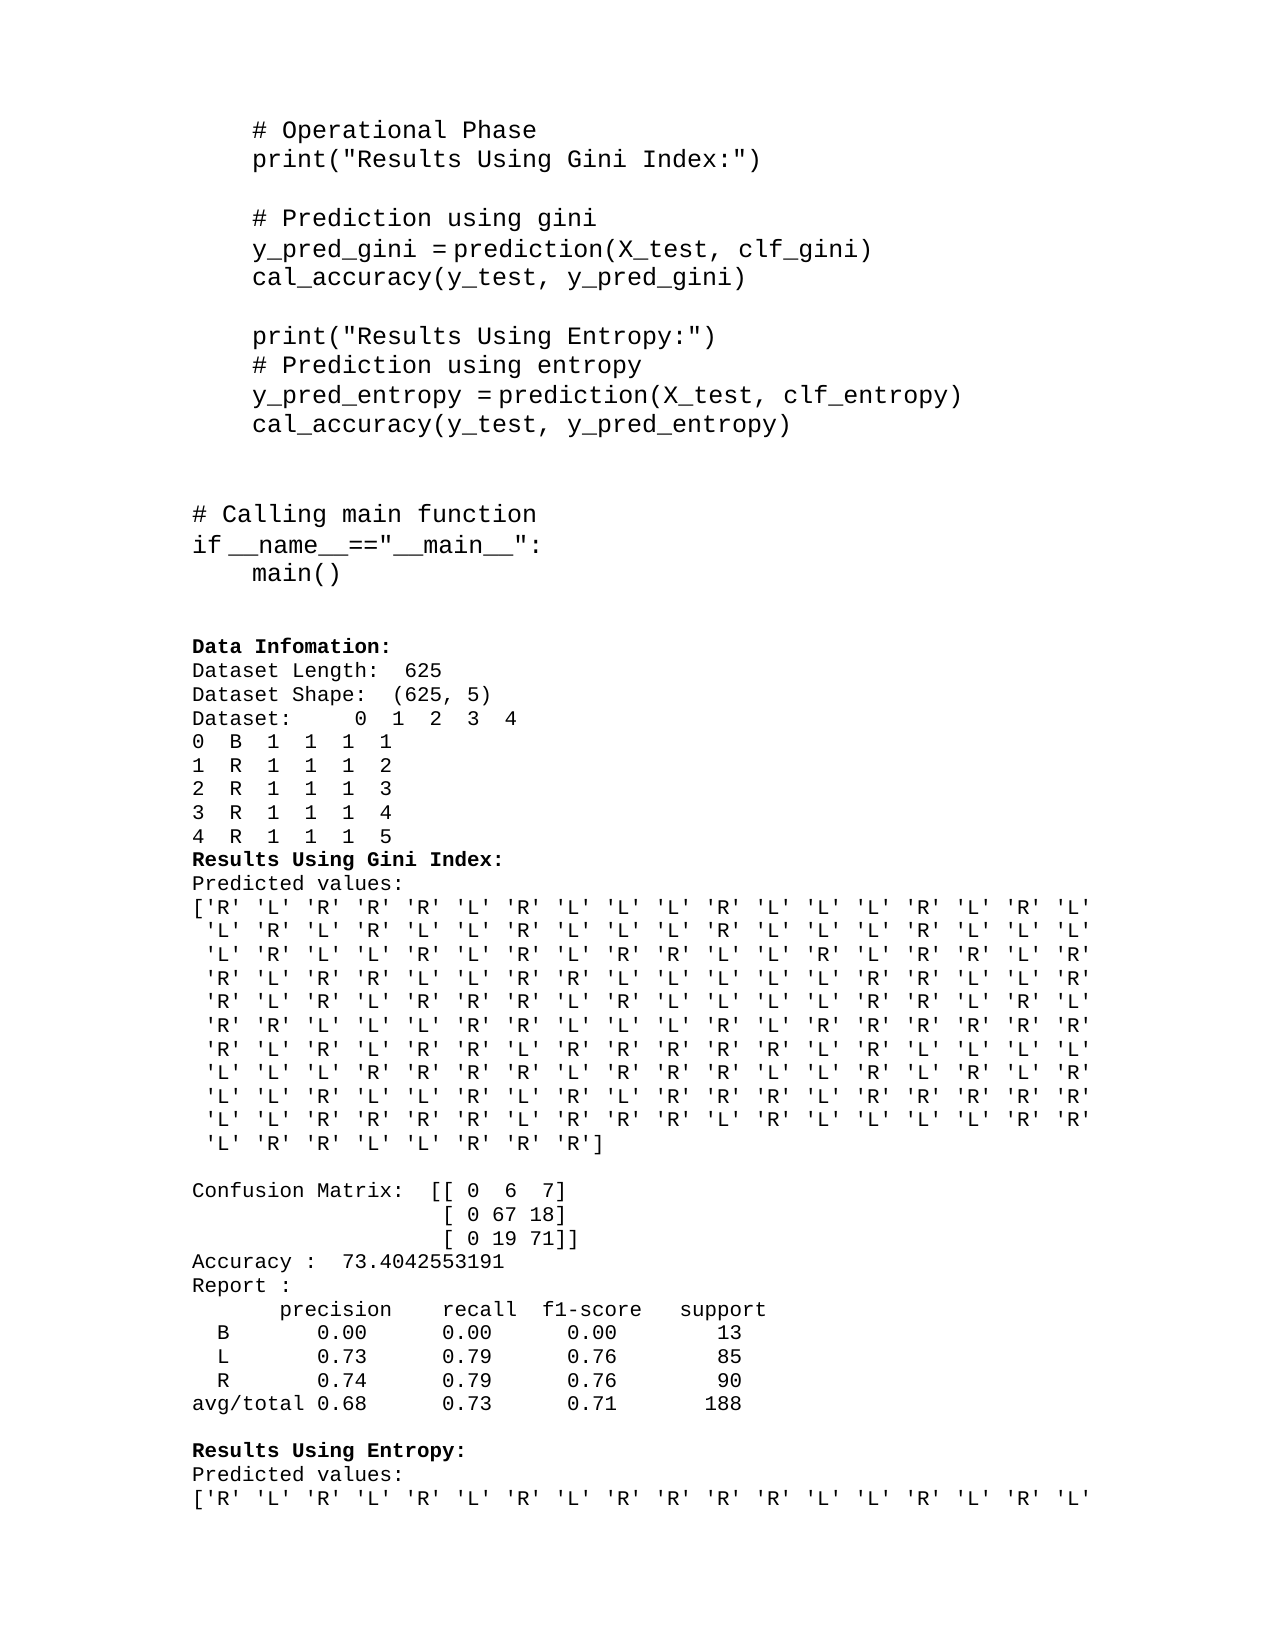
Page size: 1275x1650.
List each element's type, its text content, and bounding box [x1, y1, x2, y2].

list 'R' 'L' 'R' 'R' 'L' 'L' 'R' 'R' 'L' 'L' 'L' 'L' 'L' 'R' 'R' 'L' 'L' 'R' [162, 968, 1157, 991]
list 'L' 'L' 'R' 'R' 'R' 'R' 'L' 'R' 'R' 'R' 'L' 'R' 'L' 'L' 'L' 'L' 'R' 'R' [162, 1109, 1157, 1133]
list Dataset Length: 625 [162, 660, 1157, 684]
list ['R' 'L' 'R' 'R' 'R' 'L' 'R' 'L' 'L' 'L' 'R' 'L' 'L' 'L' 'R' 'L' 'R' 'L' [162, 897, 1157, 920]
list Results Using Entropy: [162, 1441, 1157, 1464]
list 3 R 1 1 1 4 [162, 802, 1157, 826]
list 0 B 1 1 1 1 [162, 731, 1157, 755]
list Predicted values: [162, 873, 1157, 897]
list B 0.00 0.00 0.00 13 [162, 1322, 1157, 1346]
list Dataset: 0 1 2 3 4 [162, 707, 1157, 731]
list ['R' 'L' 'R' 'L' 'R' 'L' 'R' 'L' 'R' 'R' 'R' 'R' 'L' 'L' 'R' 'L' 'R' 'L' [162, 1488, 1157, 1511]
list Data Infomation: [162, 637, 1157, 660]
list 2 R 1 1 1 3 [162, 778, 1157, 802]
list Results Using Gini Index: [162, 849, 1157, 873]
list 'R' 'L' 'R' 'L' 'R' 'R' 'R' 'L' 'R' 'L' 'L' 'L' 'L' 'R' 'R' 'L' 'R' 'L' [162, 991, 1157, 1015]
list [ 0 67 18] [162, 1204, 1157, 1228]
list L 0.73 0.79 0.76 85 [162, 1346, 1157, 1369]
list 4 R 1 1 1 5 [162, 826, 1157, 849]
list precision recall f1-score support [162, 1299, 1157, 1322]
list Report : [162, 1275, 1157, 1299]
list 'L' 'R' 'L' 'L' 'R' 'L' 'R' 'L' 'R' 'R' 'L' 'L' 'R' 'L' 'R' 'R' 'L' 'R' [162, 944, 1157, 968]
list 1 R 1 1 1 2 [162, 755, 1157, 778]
list 'R' 'L' 'R' 'L' 'R' 'R' 'L' 'R' 'R' 'R' 'R' 'R' 'L' 'R' 'L' 'L' 'L' 'L' [162, 1038, 1157, 1062]
list Accuracy : 73.4042553191 [162, 1251, 1157, 1275]
list [ 0 19 71]] [162, 1228, 1157, 1251]
list Predicted values: [162, 1464, 1157, 1488]
list R 0.74 0.79 0.76 90 [162, 1369, 1157, 1393]
list 'L' 'L' 'R' 'L' 'L' 'R' 'L' 'R' 'L' 'R' 'R' 'R' 'L' 'R' 'R' 'R' 'R' 'R' [162, 1086, 1157, 1109]
list 'L' 'L' 'L' 'R' 'R' 'R' 'R' 'L' 'R' 'R' 'R' 'L' 'L' 'R' 'L' 'R' 'L' 'R' [162, 1062, 1157, 1086]
list avg/total 0.68 0.73 0.71 188 [162, 1393, 1157, 1417]
list 'R' 'R' 'L' 'L' 'L' 'R' 'R' 'L' 'L' 'L' 'R' 'L' 'R' 'R' 'R' 'R' 'R' 'R' [162, 1015, 1157, 1038]
list Confusion Matrix: [[ 0 6 7] [162, 1180, 1157, 1204]
table_header # Operational Phase print("Results Using Gini Index:") # Prediction using gini y_pred_gini = prediction(X_test, clf_gini) cal_accuracy(y_test, y_pred_gini) print("Results Using Entropy:") # Prediction using entropy y_pred_entropy = prediction(X_test, clf_entropy) cal_accuracy(y_test, y_pred_entropy) # Calling main function if __name__=="__main__": main() [192, 118, 1156, 589]
list 'L' 'R' 'L' 'R' 'L' 'L' 'R' 'L' 'L' 'L' 'R' 'L' 'L' 'L' 'R' 'L' 'L' 'L' [162, 920, 1157, 944]
list 'L' 'R' 'R' 'L' 'L' 'R' 'R' 'R'] [162, 1133, 1157, 1157]
list Dataset Shape: (625, 5) [162, 684, 1157, 707]
